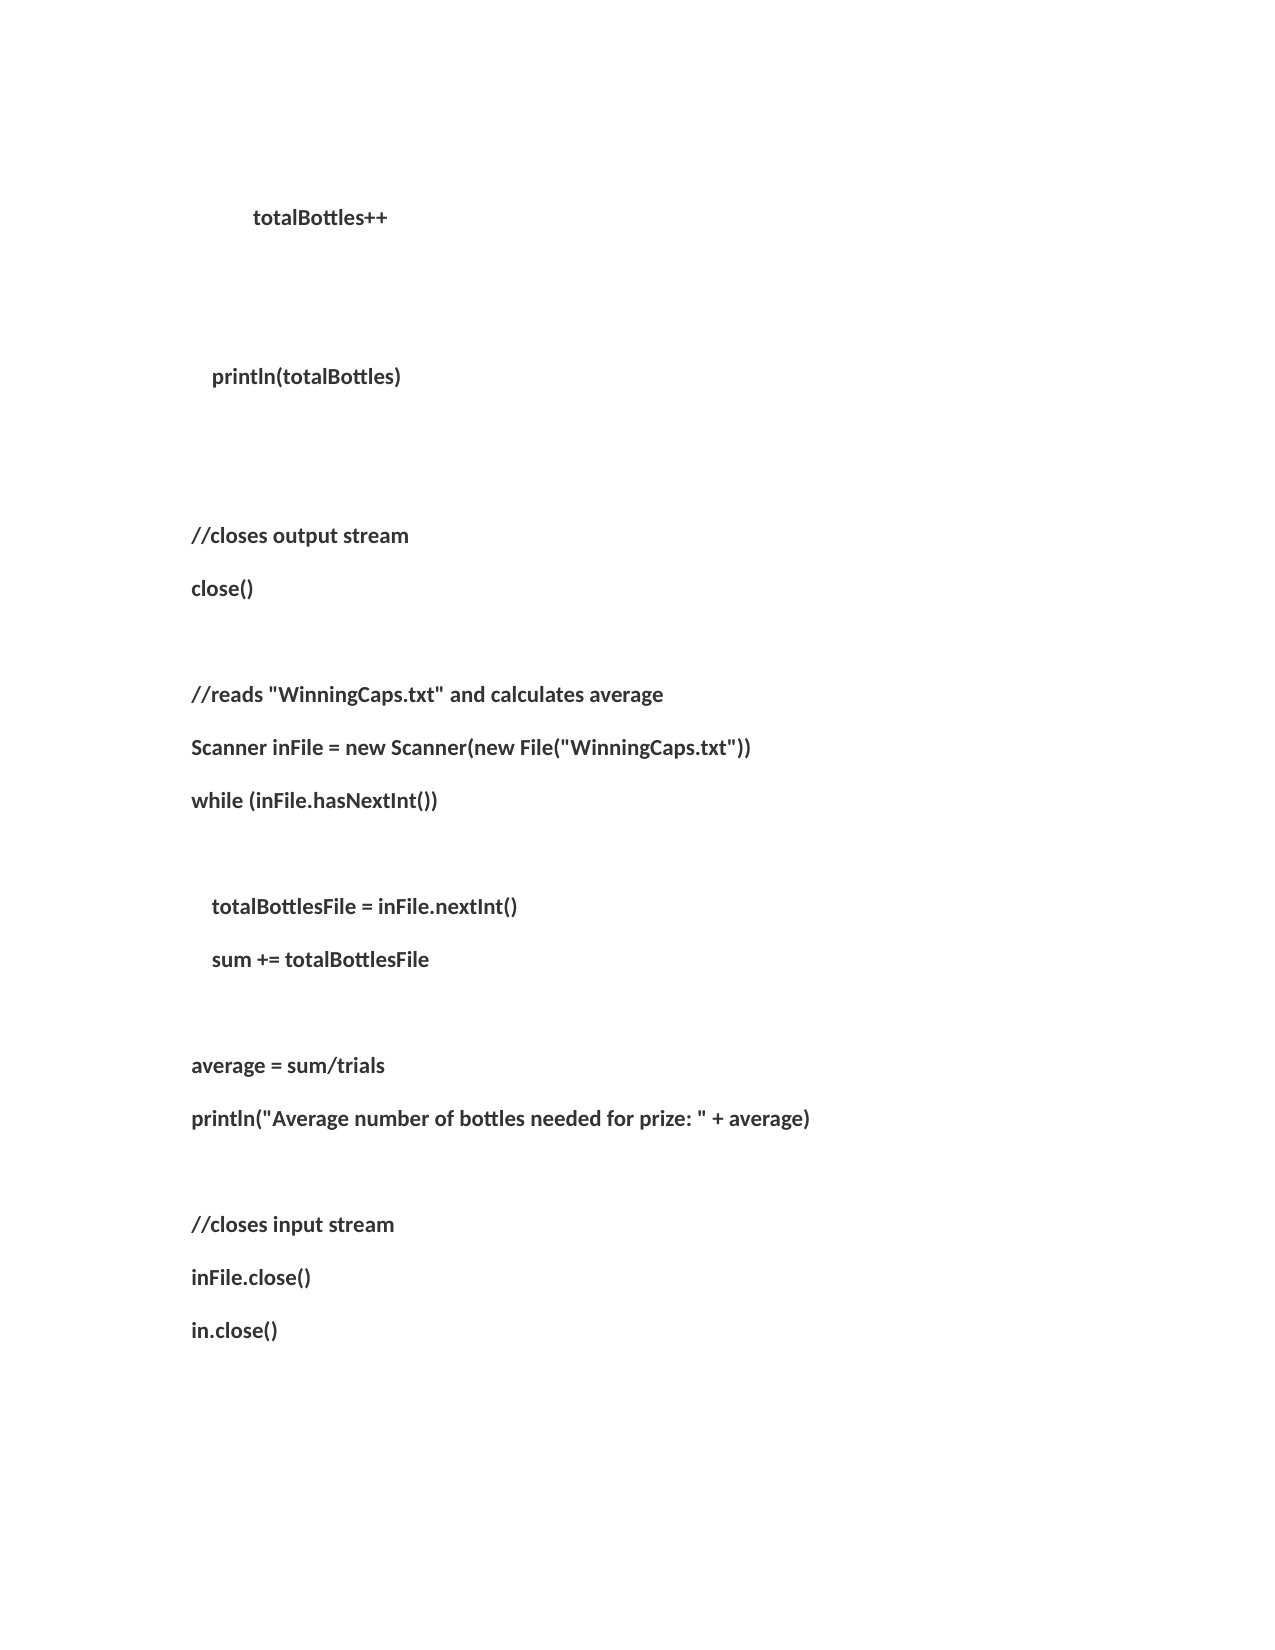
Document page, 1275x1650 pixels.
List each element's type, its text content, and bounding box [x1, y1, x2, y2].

text println("Average number of bottles needed for prize: " + average) [150, 1104, 1125, 1132]
text totalBottlesFile = inFile.nextInt() [150, 892, 1125, 920]
text //closes output stream [150, 521, 1125, 549]
text println(totalBottles) [150, 362, 1125, 390]
text average = sum/trials [150, 1051, 1125, 1079]
text totalBottles++ [150, 203, 1125, 231]
text sum += totalBottlesFile [150, 945, 1125, 973]
text close() [150, 574, 1125, 602]
text in.close() [150, 1316, 1125, 1344]
text //reads "WinningCaps.txt" and calculates average [150, 680, 1125, 708]
text //closes input stream [150, 1210, 1125, 1238]
text Scanner inFile = new Scanner(new File("WinningCaps.txt")) [150, 733, 1125, 761]
text while (inFile.hasNextInt()) [150, 786, 1125, 814]
text inFile.close() [150, 1263, 1125, 1291]
